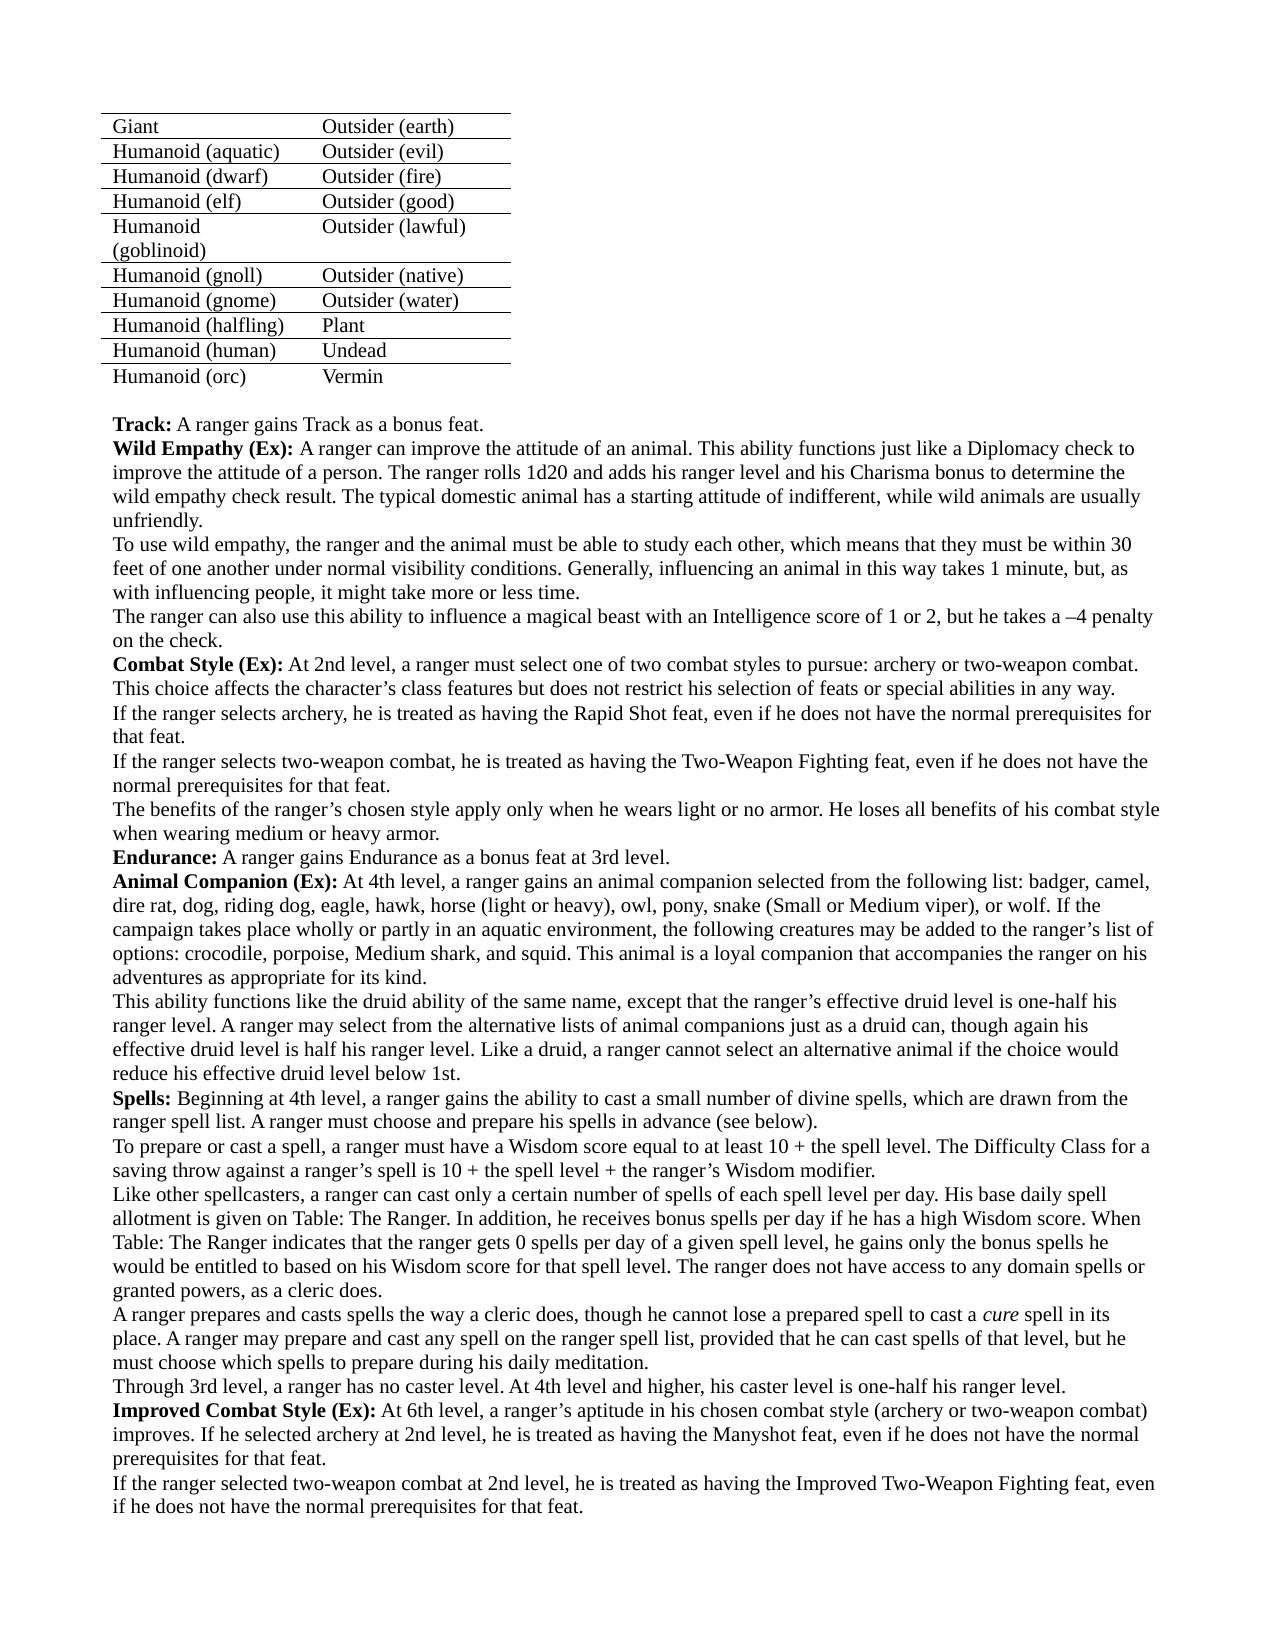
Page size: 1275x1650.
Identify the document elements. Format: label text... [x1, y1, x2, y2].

text If the ranger selected two-weapon combat at 2nd level, he is treated as having the Improved Two-Weapon Fighting feat, even if he does not have the normal prerequisites for that feat. [112, 1470, 1162, 1518]
text Through 3rd level, a ranger has no caster level. At 4th level and higher, his caster level is one-half his ranger level. [112, 1374, 1162, 1398]
text Spells: Beginning at 4th level, a ranger gains the ability to cast a small number of divine spells, which are drawn from the ranger spell list. A ranger must choose and prepare his spells in advance (see below). [112, 1085, 1162, 1133]
text The benefits of the ranger’s chosen style apply only when he wears light or no armor. He loses all benefits of his combat style when wearing medium or heavy armor. [112, 797, 1162, 845]
table_cell Outsider (native) [311, 263, 511, 287]
text To use wild empathy, the ranger and the animal must be able to study each other, which means that they must be within 30 feet of one another under normal visibility conditions. Generally, influencing an animal in this way takes 1 minute, but, as with influencing people, it might take more or less time. [112, 532, 1162, 604]
table_cell Vermin [311, 364, 511, 388]
text Improved Combat Style (Ex): At 6th level, a ranger’s aptitude in his chosen combat style (archery or two-weapon combat) improves. If he selected archery at 2nd level, he is treated as having the Manyshot feat, even if he does not have the normal prerequisites for that feat. [112, 1398, 1162, 1470]
table_cell Outsider (good) [311, 189, 511, 213]
text Like other spellcasters, a ranger can cast only a certain number of spells of each spell level per day. His base daily spell allotment is given on Table: The Ranger. In addition, he receives bonus spells per day if he has a high Wisdom score. When Table: The Ranger indicates that the ranger gets 0 spells per day of a given spell level, he gains only the bonus spells he would be entitled to based on his Wisdom score for that spell level. The ranger does not have access to any domain spells or granted powers, as a cleric does. [112, 1182, 1162, 1302]
text Animal Companion (Ex): At 4th level, a ranger gains an animal companion selected from the following list: badger, camel, dire rat, dog, riding dog, eagle, hawk, horse (light or heavy), owl, pony, snake (Small or Medium viper), or wolf. If the campaign takes place wholly or partly in an aquatic environment, the following creatures may be added to the ranger’s list of options: crocodile, porpoise, Medium shark, and squid. This animal is a loyal companion that accompanies the ranger on his adventures as appropriate for its kind. [112, 869, 1162, 989]
table_cell Outsider (fire) [311, 164, 511, 188]
table_cell Humanoid (halfling) [101, 313, 311, 337]
table_cell Outsider (lawful) [311, 214, 511, 262]
text To prepare or cast a spell, a ranger must have a Wisdom score equal to at least 10 + the spell level. The Difficulty Class for a saving throw against a ranger’s spell is 10 + the spell level + the ranger’s Wisdom modifier. [112, 1133, 1162, 1182]
text If the ranger selects archery, he is treated as having the Rapid Shot feat, even if he does not have the normal prerequisites for that feat. [112, 700, 1162, 748]
text This ability functions like the druid ability of the same name, except that the ranger’s effective druid level is one-half his ranger level. A ranger may select from the alternative lists of animal companions just as a druid can, though again his effective druid level is half his ranger level. Like a druid, a ranger cannot select an alternative animal if the choice would reduce his effective druid level below 1st. [112, 989, 1162, 1085]
table_cell Humanoid (aquatic) [101, 139, 311, 163]
text If the ranger selects two-weapon combat, he is treated as having the Two-Weapon Fighting feat, even if he does not have the normal prerequisites for that feat. [112, 748, 1162, 797]
table_cell Outsider (evil) [311, 139, 511, 163]
text Endurance: A ranger gains Endurance as a bonus feat at 3rd level. [112, 845, 1162, 869]
table_cell Humanoid (goblinoid) [101, 214, 311, 262]
table_cell Humanoid (orc) [101, 364, 311, 388]
table_cell Humanoid (gnome) [101, 288, 311, 312]
text Wild Empathy (Ex): A ranger can improve the attitude of an animal. This ability functions just like a Diplomacy check to improve the attitude of a person. The ranger rolls 1d20 and adds his ranger level and his Charisma bonus to determine the wild empathy check result. The typical domestic animal has a starting attitude of indifferent, while wild animals are usually unfriendly. [112, 436, 1162, 532]
table_cell Humanoid (elf) [101, 189, 311, 213]
table_cell Humanoid (dwarf) [101, 164, 311, 188]
text Combat Style (Ex): At 2nd level, a ranger must select one of two combat styles to pursue: archery or two-weapon combat. This choice affects the character’s class features but does not restrict his selection of feats or special abilities in any way. [112, 652, 1162, 700]
table_cell Outsider (earth) [311, 114, 511, 138]
table_cell Undead [311, 339, 511, 362]
text Track: A ranger gains Track as a bonus feat. [112, 412, 1162, 436]
table_cell Giant [101, 114, 311, 138]
table_cell Outsider (water) [311, 288, 511, 312]
text The ranger can also use this ability to influence a magical beast with an Intelligence score of 1 or 2, but he takes a –4 penalty on the check. [112, 604, 1162, 652]
text A ranger prepares and casts spells the way a cleric does, though he cannot lose a prepared spell to cast a cure spell in its place. A ranger may prepare and cast any spell on the ranger spell list, provided that he can cast spells of that level, but he must choose which spells to prepare during his daily meditation. [112, 1302, 1162, 1374]
table_cell Plant [311, 313, 511, 337]
table_cell Humanoid (human) [101, 339, 311, 362]
table_cell Humanoid (gnoll) [101, 263, 311, 287]
